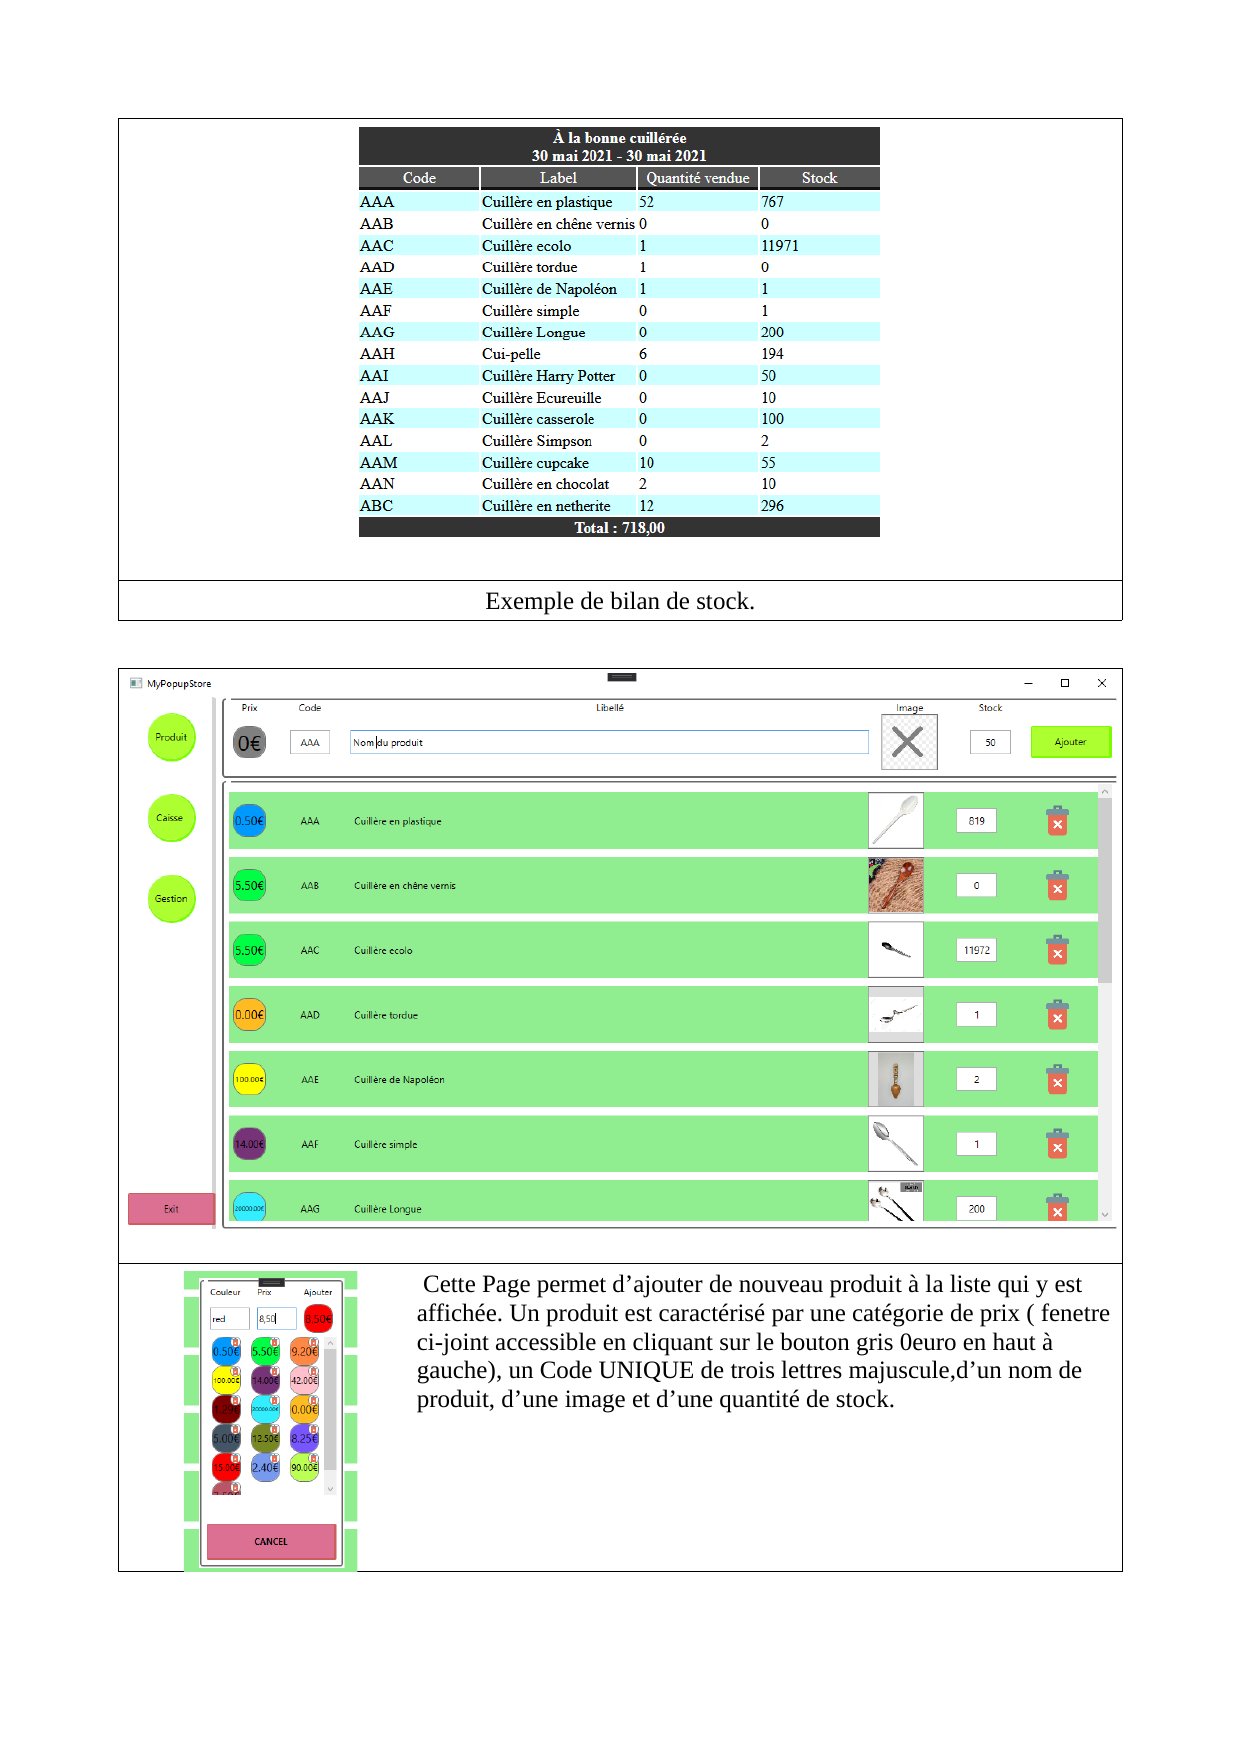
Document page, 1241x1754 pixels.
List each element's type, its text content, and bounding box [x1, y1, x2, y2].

table_cell Cette Page permet d’ajouter de nouveau produit à la liste qui y est affichée. Un produit est caractérisé par une catégorie de prix ( fenetre ci-joint accessible en cliquant sur le bouton gris 0euro en haut à gauche), un Code UNIQUE de trois lettres majuscule,d’un nom de produit, d’une image et d’une quantité de stock. [119, 1264, 1122, 1571]
picture [123, 673, 1117, 1229]
table_header [119, 119, 1122, 580]
picture [183, 1271, 358, 1572]
table_header [119, 669, 1122, 1263]
picture [351, 123, 889, 546]
table_cell Exemple de bilan de stock. [119, 581, 1122, 620]
